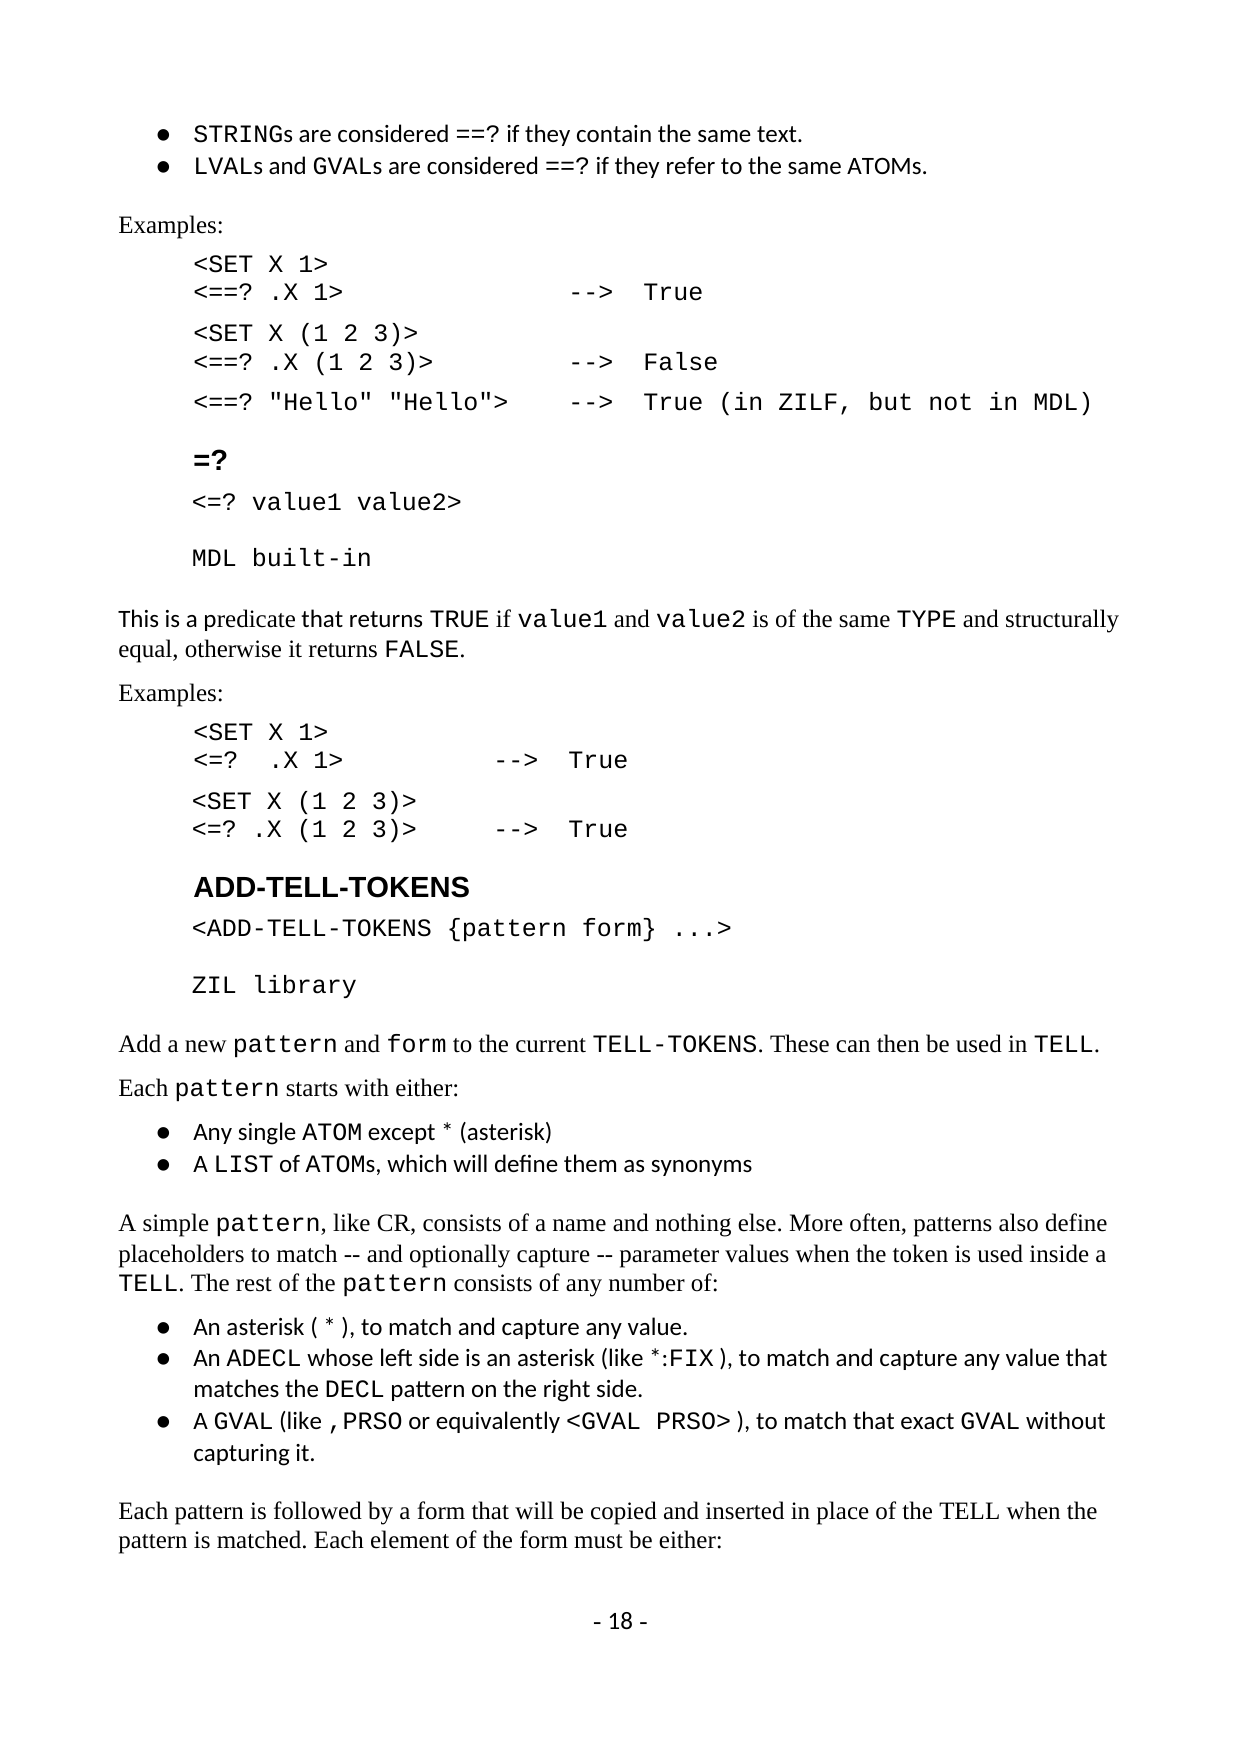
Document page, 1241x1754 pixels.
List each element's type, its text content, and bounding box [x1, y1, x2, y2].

subtitle =? [118, 443, 1122, 477]
text <SET X 1> <==? .X 1> --> True [118, 252, 1122, 308]
text <SET X (1 2 3)> <==? .X (1 2 3)> --> False [118, 321, 1122, 377]
text Examples: [118, 210, 1122, 239]
list An asterisk ( * ), to match and capture any value. [156, 1311, 1122, 1342]
text A simple pattern, like CR, consists of a name and nothing else. More often, patterns also define placeholders to match -- and optionally capture -- parameter values when the token is used inside a TELL. The rest of the pattern consists of any number of: [118, 1208, 1122, 1299]
text Examples: [118, 678, 1122, 707]
text <SET X 1> <=? .X 1> --> True [118, 719, 1122, 776]
list Any single ATOM except * (asterisk) [156, 1116, 1122, 1148]
text <SET X (1 2 3)> <=? .X (1 2 3)> --> True [192, 788, 1122, 845]
text ZIL library [192, 973, 1122, 1001]
text Add a new pattern and form to the current TELL-TOKENS. These can then be used in TELL. [118, 1029, 1122, 1060]
text MDL built-in [192, 546, 1122, 574]
text <=? value1 value2> [192, 489, 1122, 518]
list A LIST of ATOMs, which will define them as synonyms [156, 1148, 1122, 1179]
list STRINGs are considered ==? if they contain the same text. [156, 118, 1122, 150]
text Each pattern is followed by a form that will be copied and inserted in place of the TELL when the pattern is matched. Each element of the form must be either: [118, 1496, 1122, 1554]
subtitle ADD-TELL-TOKENS [118, 870, 1122, 903]
text <==? "Hello" "Hello"> --> True (in ZILF, but not in MDL) [118, 390, 1122, 418]
list LVALs and GVALs are considered ==? if they refer to the same ATOMs. [156, 150, 1122, 182]
list A GVAL (like ,PRSO or equivalently <GVAL PRSO> ), to match that exact GVAL without capturing it. [156, 1405, 1122, 1467]
text Each pattern starts with either: [118, 1073, 1122, 1103]
text This is a predicate that returns TRUE if value1 and value2 is of the same TYPE and structurally equal, otherwise it returns FALSE. [118, 603, 1122, 665]
list An ADECL whose left side is an asterisk (like *:FIX ), to match and capture any value that matches the DECL pattern on the right side. [156, 1342, 1122, 1405]
text <ADD-TELL-TOKENS {pattern form} ...> [192, 916, 1122, 944]
